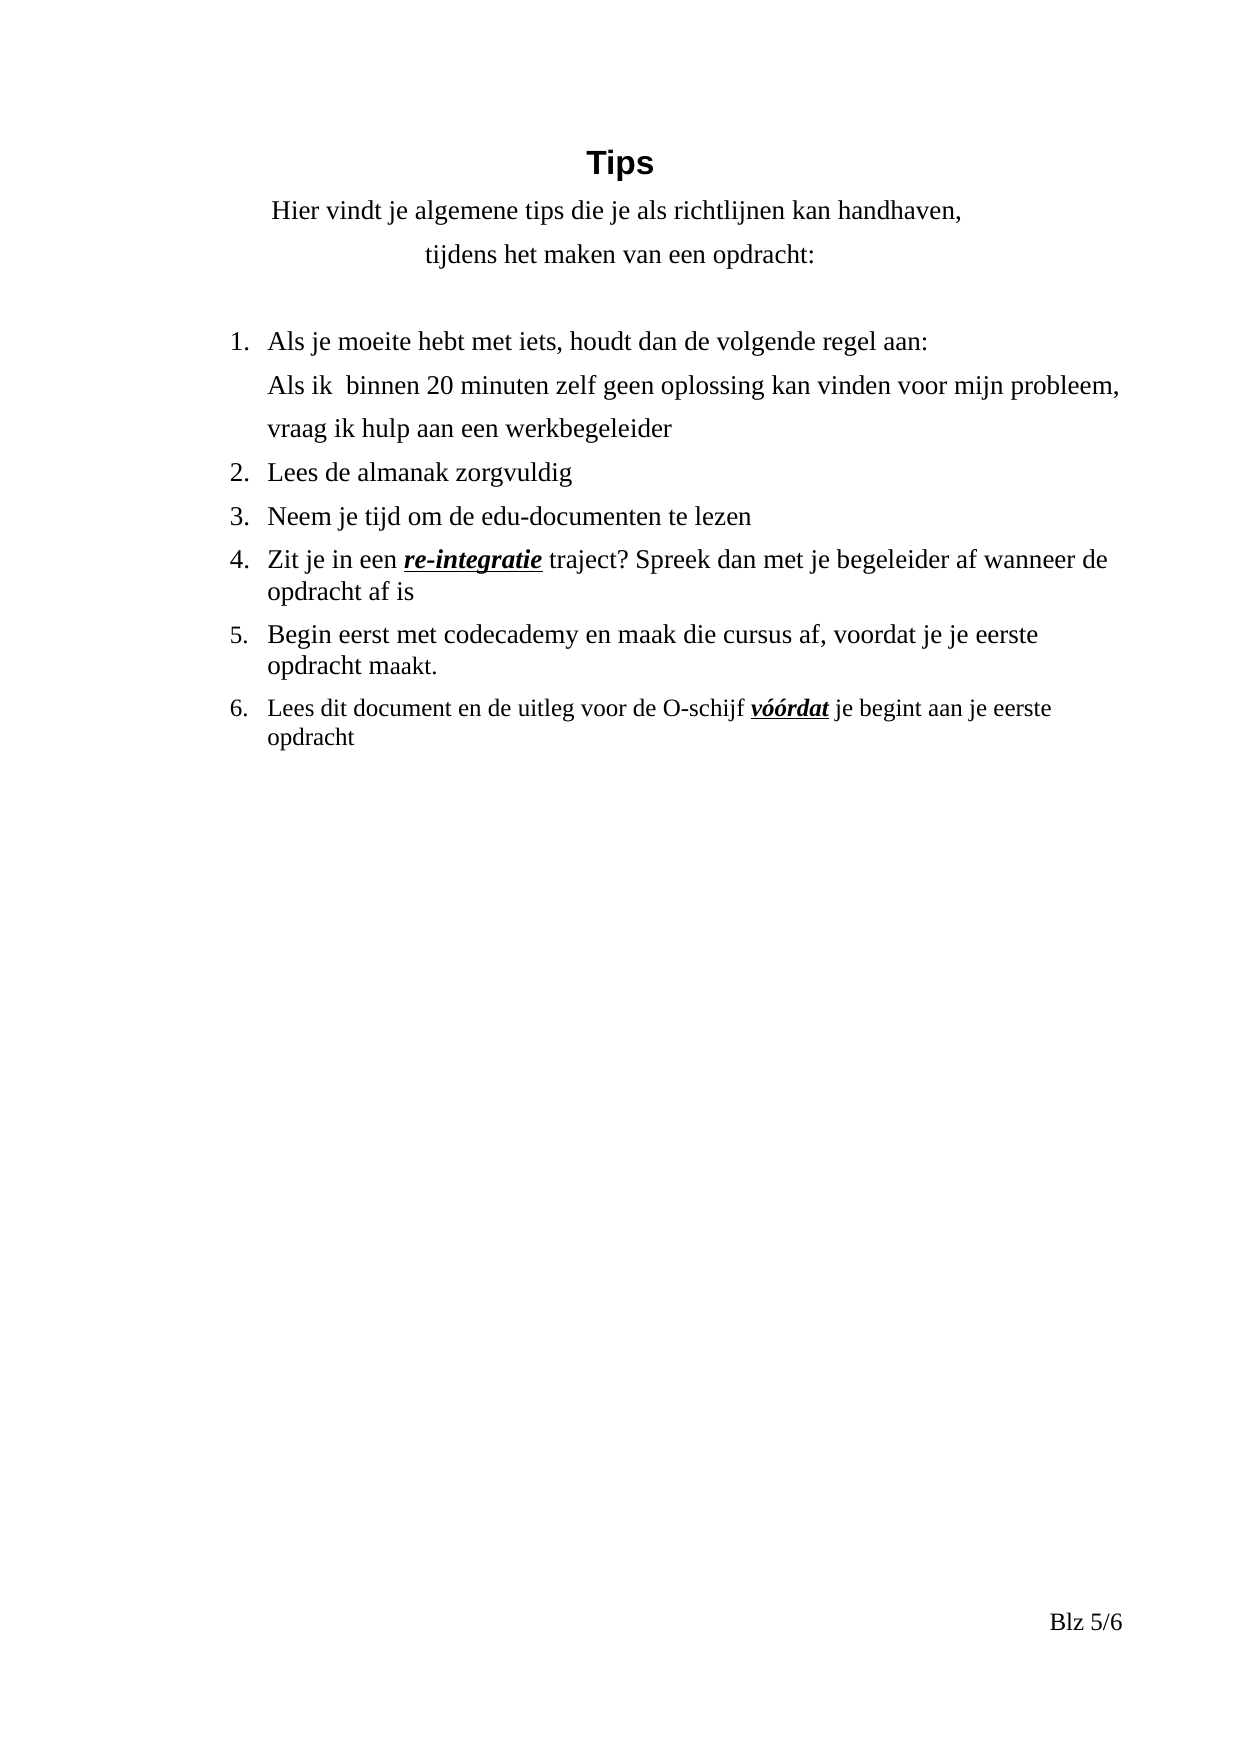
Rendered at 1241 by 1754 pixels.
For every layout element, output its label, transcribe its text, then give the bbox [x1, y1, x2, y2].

list Als je moeite hebt met iets, houdt dan de volgende regel aan: [229, 325, 1122, 356]
text Hier vindt je algemene tips die je als richtlijnen kan handhaven, [118, 194, 1122, 225]
list Lees dit document en de uitleg voor de O-schijf vóórdat je begint aan je eerste opdracht [229, 693, 1122, 751]
list Begin eerst met codecademy en maak die cursus af, voordat je je eerste opdracht maakt. [229, 618, 1122, 681]
subtitle Tips [118, 143, 1122, 182]
list vraag ik hulp aan een werkbegeleider [229, 412, 1122, 444]
text tijdens het maken van een opdracht: [118, 238, 1122, 269]
list Zit je in een re-integratie traject? Spreek dan met je begeleider af wanneer de opdracht af is [229, 543, 1122, 606]
list Als ik binnen 20 minuten zelf geen oplossing kan vinden voor mijn probleem, [229, 369, 1122, 400]
list Neem je tijd om de edu-documenten te lezen [229, 500, 1122, 531]
list Lees de almanak zorgvuldig [229, 456, 1122, 487]
